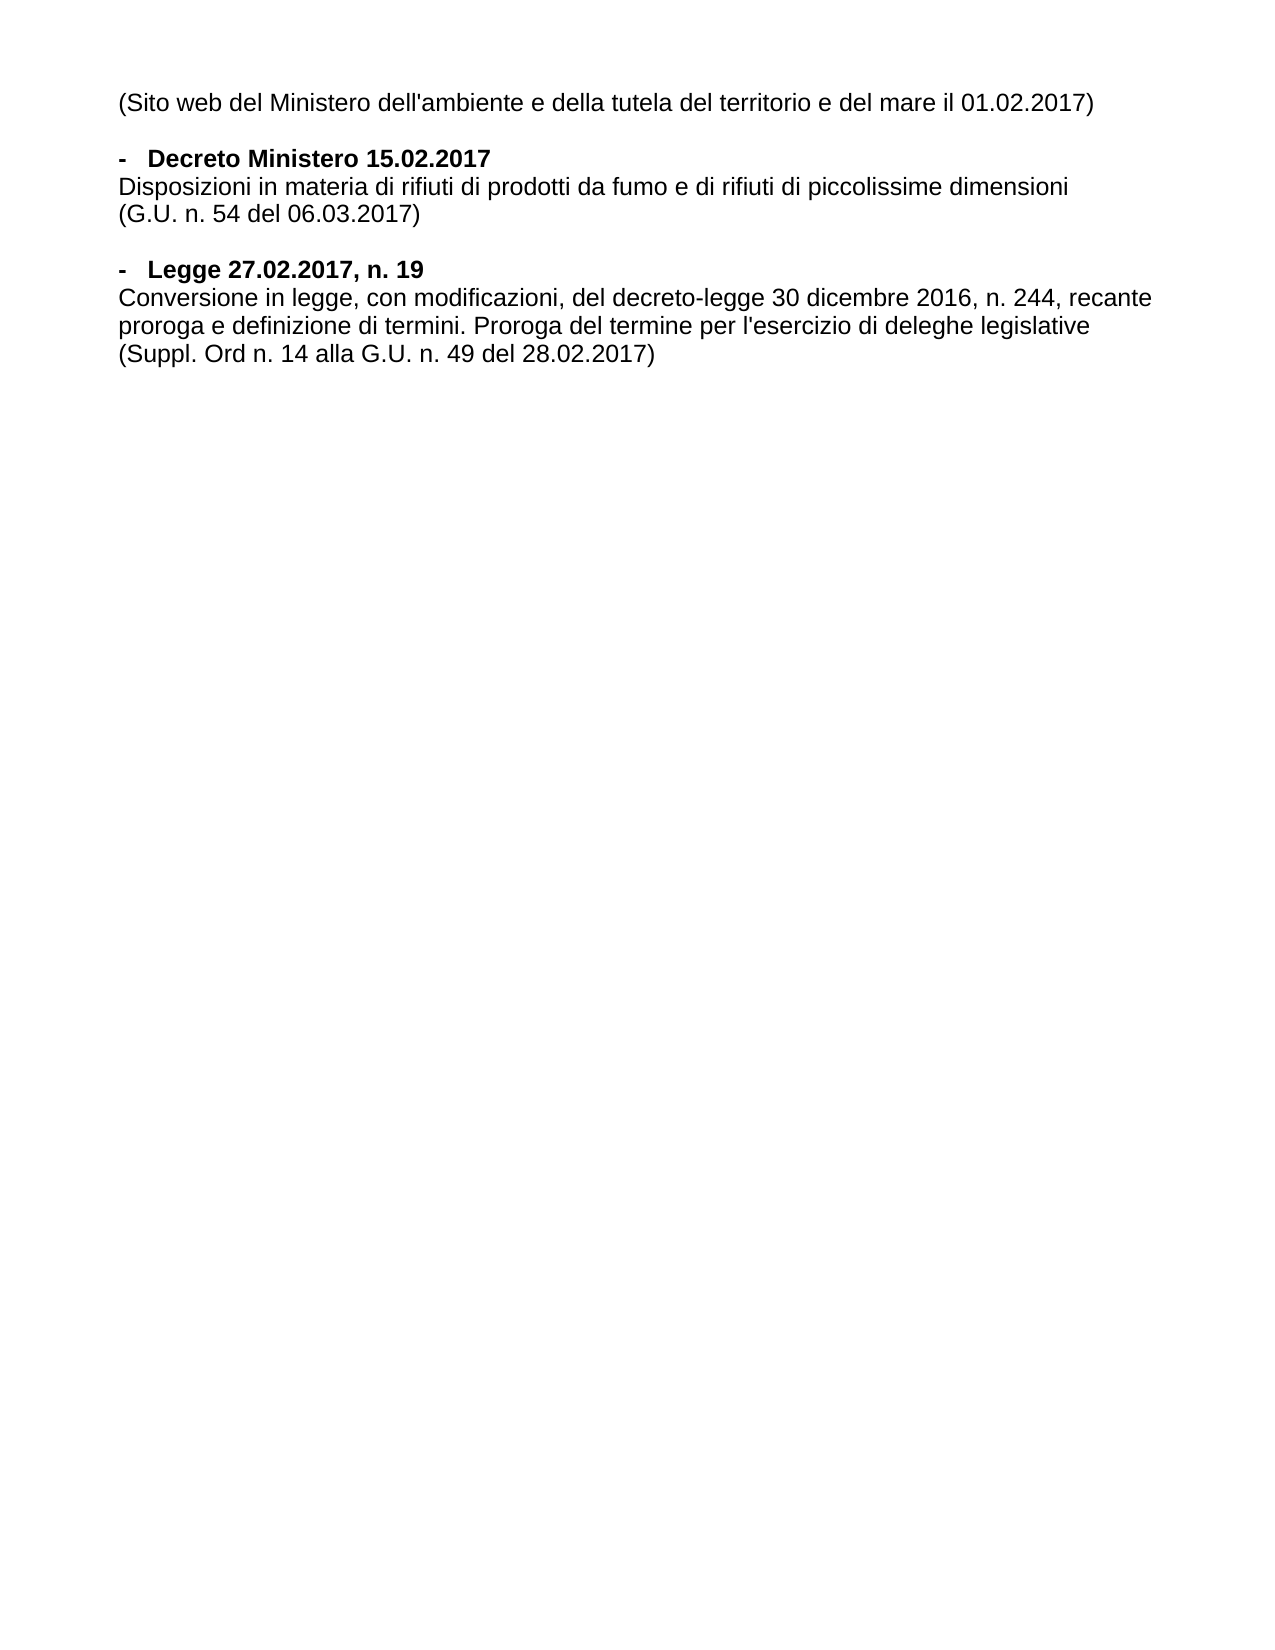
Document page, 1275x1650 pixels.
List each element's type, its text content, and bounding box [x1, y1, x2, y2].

text (Sito web del Ministero dell'ambiente e della tutela del territorio e del mare il 01.02.2017) [118, 88, 1157, 116]
text Disposizioni in materia di rifiuti di prodotti da fumo e di rifiuti di piccolissime dimensioni [118, 172, 1157, 200]
text - Legge 27.02.2017, n. 19 [118, 256, 1152, 284]
text - Decreto Ministero 15.02.2017 [118, 144, 1152, 172]
text Conversione in legge, con modificazioni, del decreto-legge 30 dicembre 2016, n. 244, recante proroga e definizione di termini. Proroga del termine per l'esercizio di deleghe legislative [118, 284, 1157, 340]
text (Suppl. Ord n. 14 alla G.U. n. 49 del 28.02.2017) [118, 340, 1152, 368]
text (G.U. n. 54 del 06.03.2017) [118, 200, 1157, 228]
